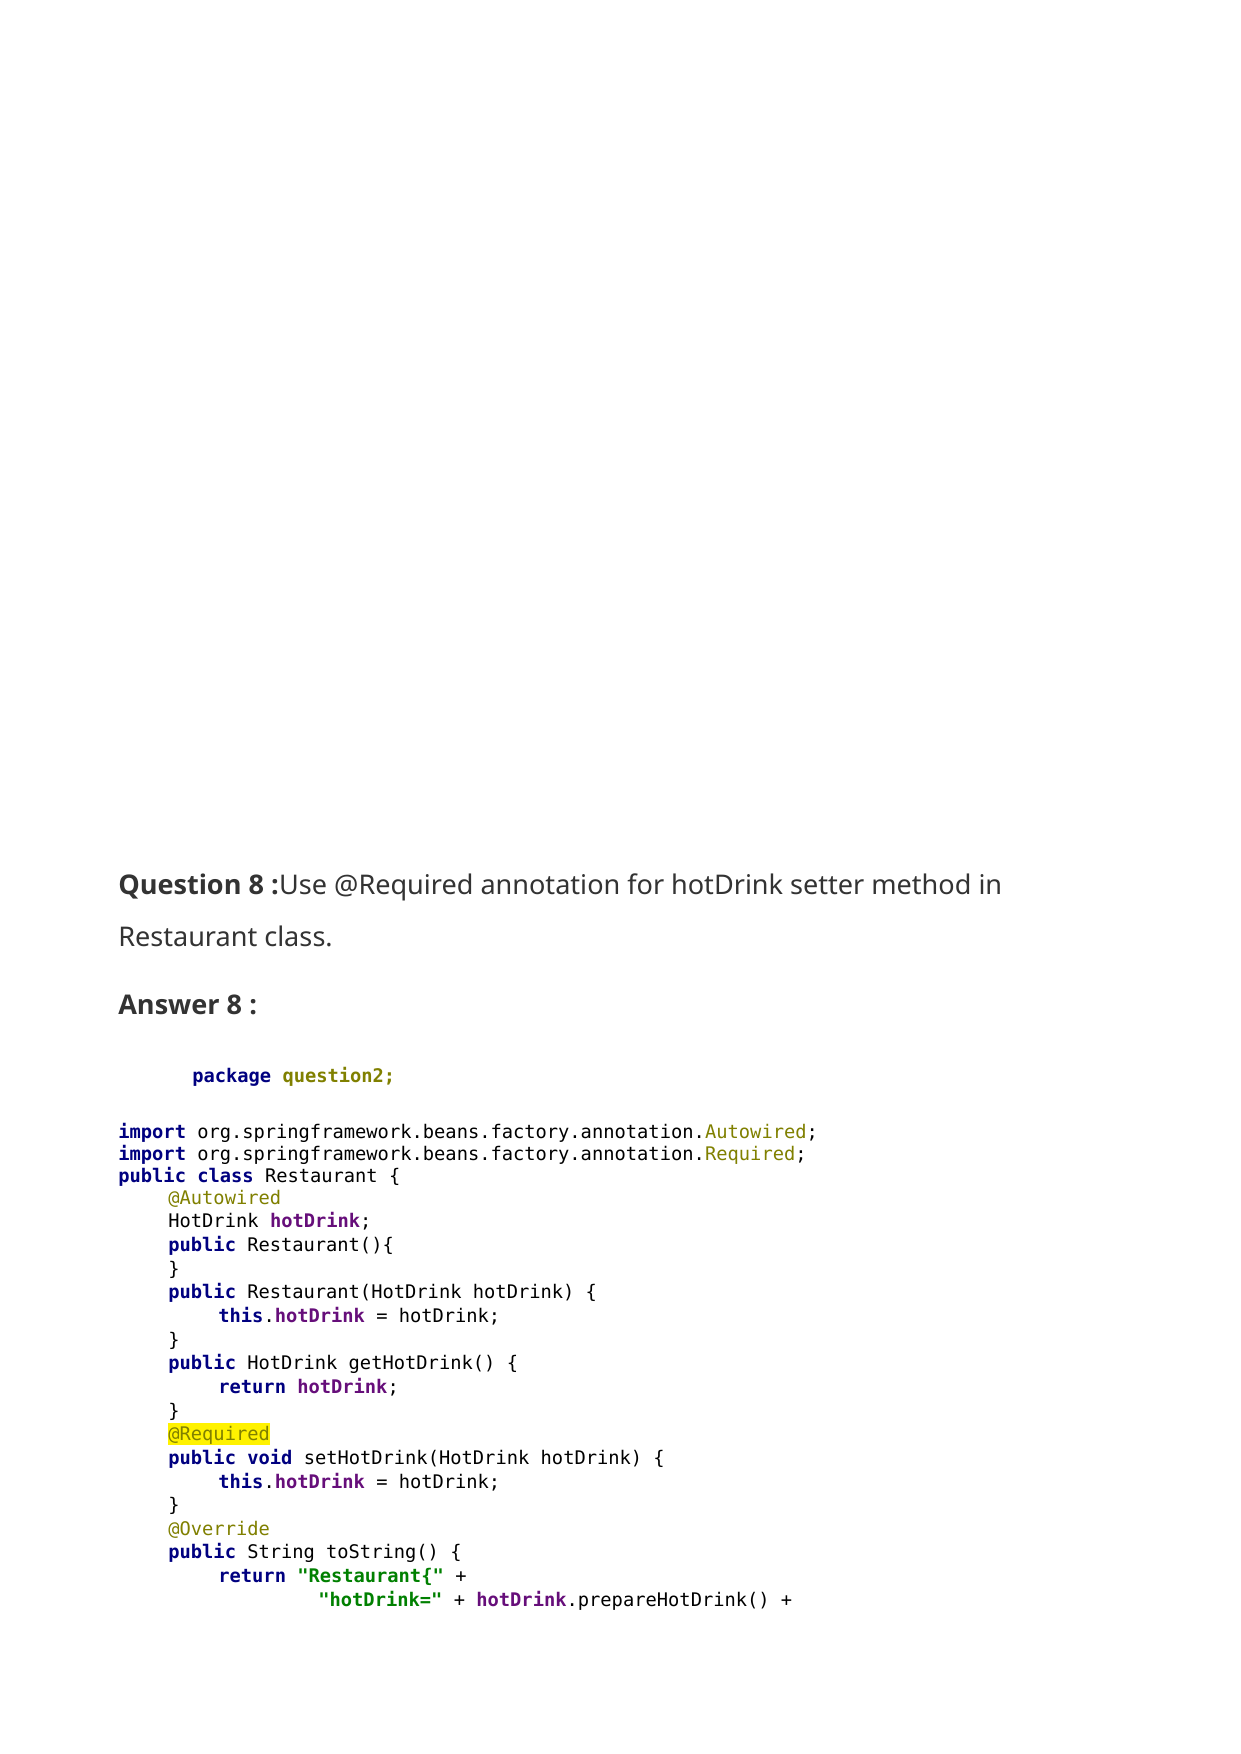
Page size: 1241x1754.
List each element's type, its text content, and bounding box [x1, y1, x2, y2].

text this.hotDrink = hotDrink; [118, 1305, 1122, 1329]
text public class Restaurant { [118, 1165, 1122, 1187]
text this.hotDrink = hotDrink; [118, 1471, 1122, 1494]
text return "Restaurant{" + [118, 1565, 1122, 1589]
text @Required [118, 1423, 1122, 1447]
text } [118, 1400, 1122, 1423]
text import org.springframework.beans.factory.annotation.Autowired; [118, 1121, 1122, 1143]
text public String toString() { [118, 1542, 1122, 1565]
text "hotDrink=" + hotDrink.prepareHotDrink() + [118, 1589, 1122, 1612]
text package question2; [118, 1053, 1122, 1090]
text return hotDrink; [118, 1376, 1122, 1400]
text Answer 8 : [118, 985, 1122, 1022]
text HotDrink hotDrink; [118, 1211, 1122, 1234]
text @Autowired [118, 1187, 1122, 1211]
text Question 8 :Use @Required annotation for hotDrink setter method in Restaurant class. [118, 865, 1122, 954]
text } [118, 1258, 1122, 1281]
text import org.springframework.beans.factory.annotation.Required; [118, 1143, 1122, 1165]
text public Restaurant(){ [118, 1234, 1122, 1258]
text public Restaurant(HotDrink hotDrink) { [118, 1281, 1122, 1305]
text public HotDrink getHotDrink() { [118, 1352, 1122, 1376]
text @Override [118, 1518, 1122, 1542]
text } [118, 1494, 1122, 1518]
text public void setHotDrink(HotDrink hotDrink) { [118, 1447, 1122, 1471]
text } [118, 1329, 1122, 1352]
